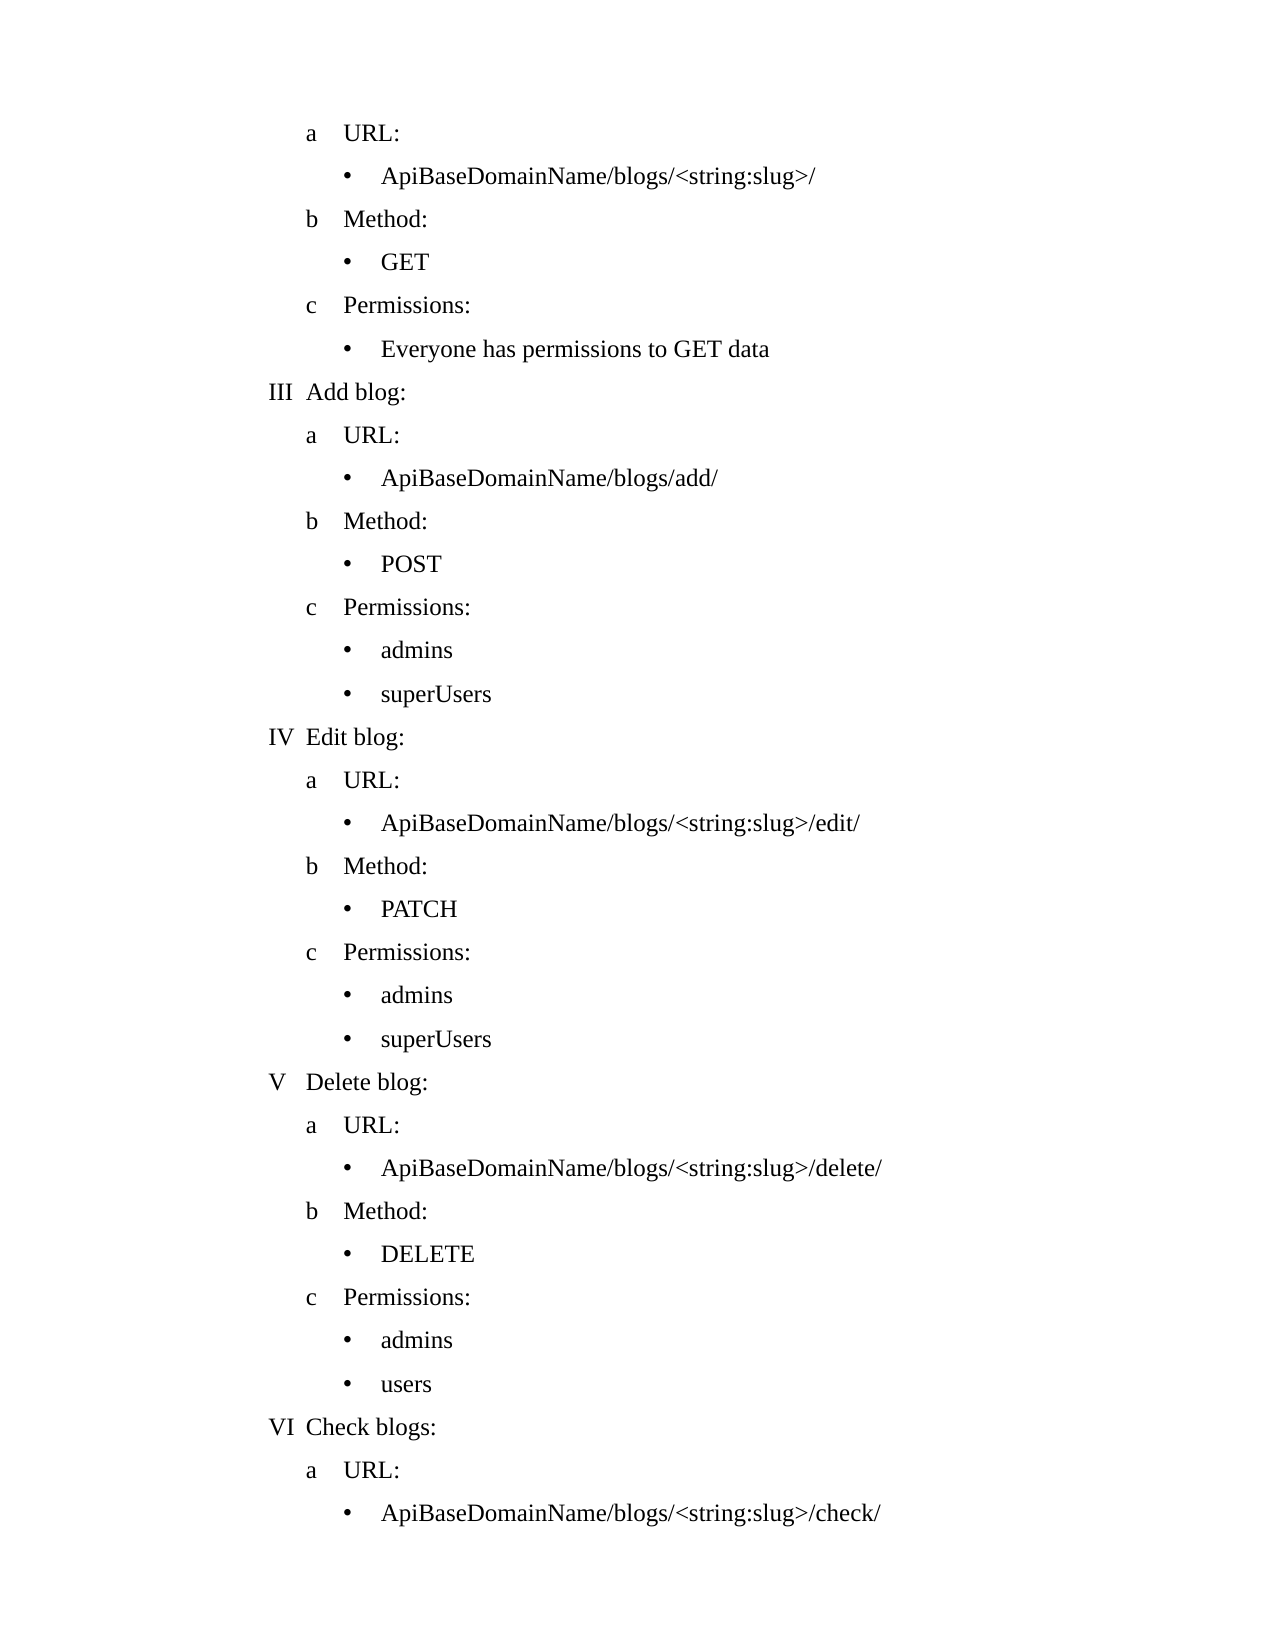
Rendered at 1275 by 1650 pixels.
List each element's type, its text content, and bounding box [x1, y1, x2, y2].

list Permissions: [306, 592, 1157, 621]
list URL: [306, 765, 1157, 794]
list users [343, 1369, 1157, 1397]
list superUsers [343, 679, 1157, 707]
list Permissions: [306, 937, 1157, 966]
list Permissions: [306, 1282, 1157, 1311]
list ApiBaseDomainName/blogs/<string:slug>/edit/ [343, 808, 1157, 837]
list ApiBaseDomainName/blogs/<string:slug>/ [343, 161, 1157, 190]
list ApiBaseDomainName/blogs/add/ [343, 463, 1157, 492]
list Check blogs: [268, 1412, 1157, 1441]
list admins [343, 981, 1157, 1009]
list Permissions: [306, 291, 1157, 319]
list DELETE [343, 1239, 1157, 1268]
list POST [343, 549, 1157, 578]
list URL: [306, 1110, 1157, 1139]
list admins [343, 1326, 1157, 1354]
list GET [343, 247, 1157, 276]
list Add blog: [268, 377, 1157, 406]
list Method: [306, 1196, 1157, 1225]
list Method: [306, 851, 1157, 880]
list ApiBaseDomainName/blogs/<string:slug>/delete/ [343, 1153, 1157, 1182]
list Edit blog: [268, 722, 1157, 751]
list URL: [306, 118, 1157, 147]
list URL: [306, 1455, 1157, 1484]
list ApiBaseDomainName/blogs/<string:slug>/check/ [343, 1498, 1157, 1527]
list Everyone has permissions to GET data [343, 334, 1157, 362]
list Method: [306, 204, 1157, 233]
list Method: [306, 506, 1157, 535]
list admins [343, 636, 1157, 664]
list PATCH [343, 894, 1157, 923]
list Delete blog: [268, 1067, 1157, 1096]
list superUsers [343, 1024, 1157, 1052]
list URL: [306, 420, 1157, 449]
